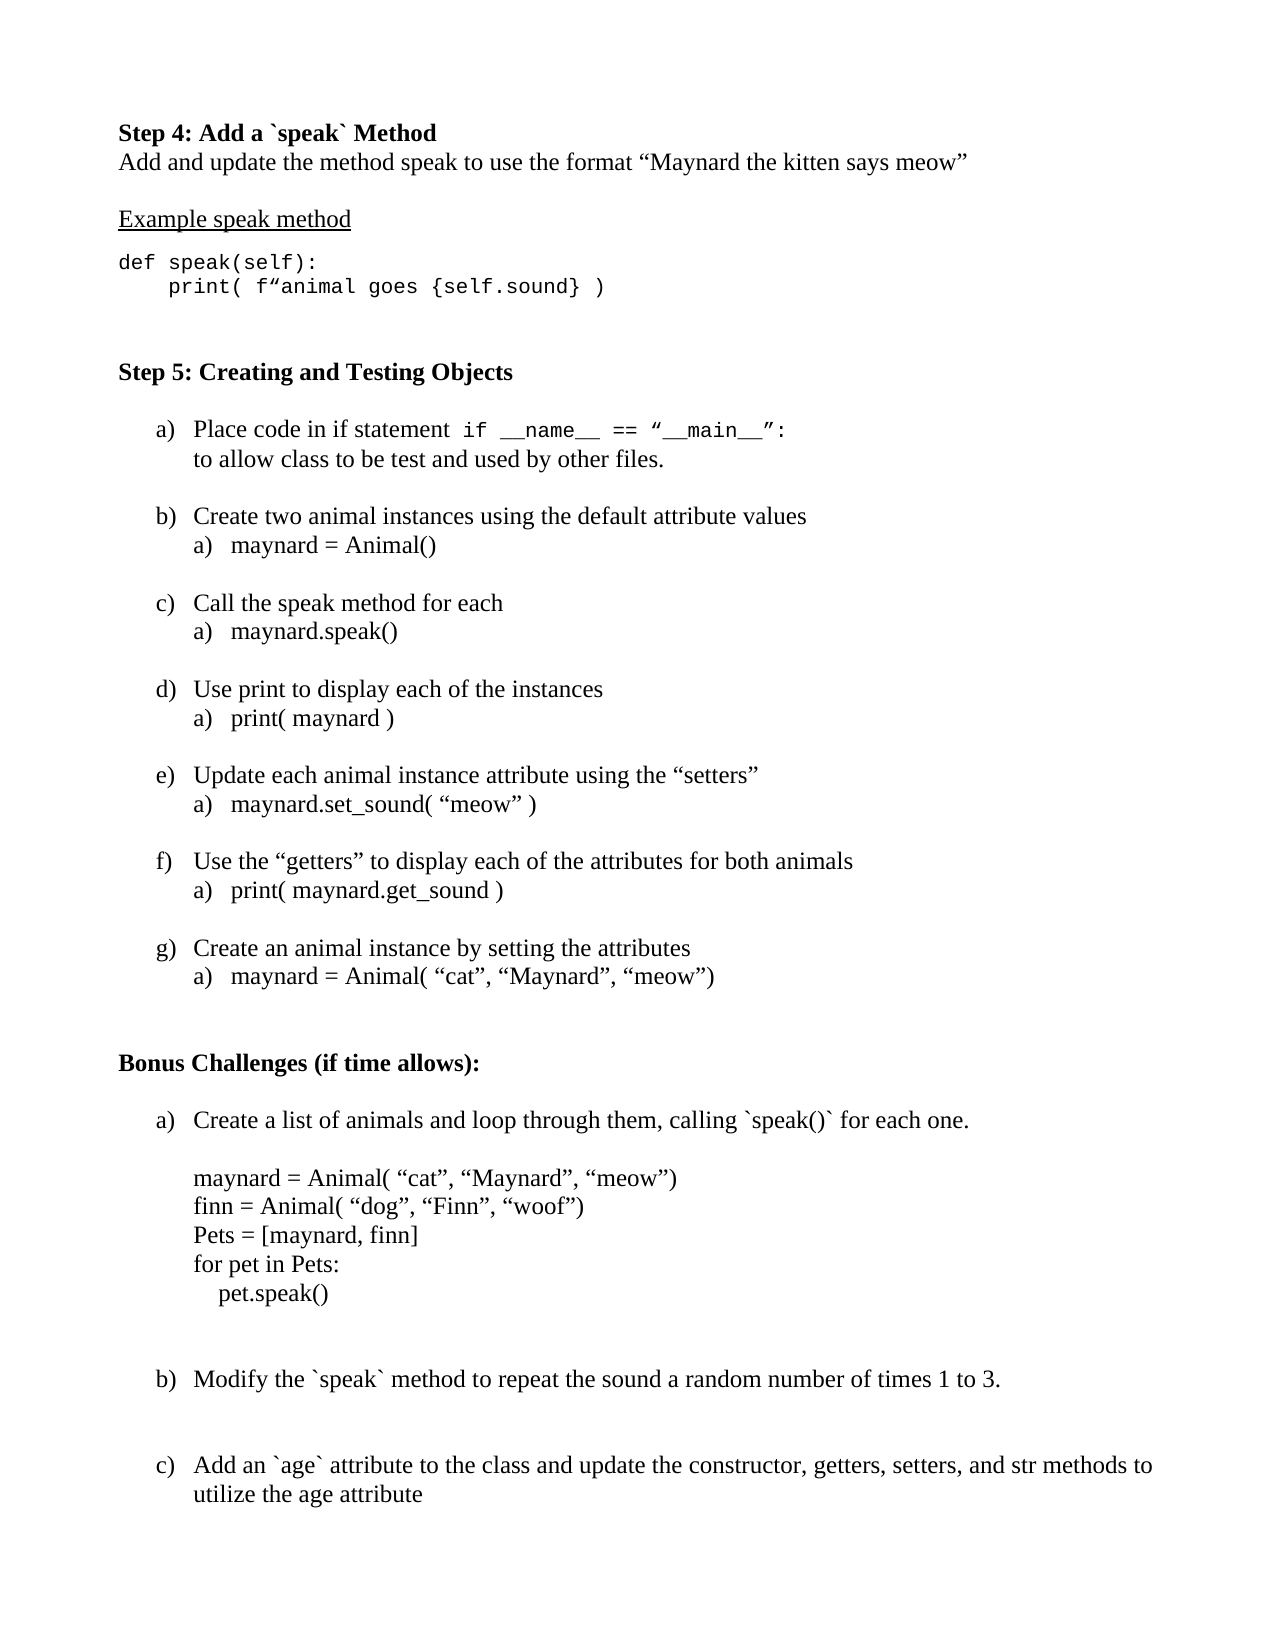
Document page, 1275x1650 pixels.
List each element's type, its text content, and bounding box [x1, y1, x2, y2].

list Update each animal instance attribute using the “setters” [156, 760, 1157, 789]
list Use print to display each of the instances [156, 674, 1157, 703]
list Call the speak method for each [156, 588, 1157, 616]
list Create two animal instances using the default attribute values [156, 501, 1157, 530]
list Modify the `speak` method to repeat the sound a random number of times 1 to 3. [156, 1364, 1157, 1450]
text Add and update the method speak to use the format “Maynard the kitten says meow” [118, 147, 1157, 204]
list print( maynard ) [193, 703, 1157, 760]
text Bonus Challenges (if time allows): [118, 1048, 1157, 1105]
text print( f“animal goes {self.sound} ) [118, 276, 1157, 299]
text Example speak method [118, 204, 1157, 233]
list maynard = Animal( “cat”, “Maynard”, “meow”) [193, 961, 1157, 990]
text Step 5: Creating and Testing Objects [118, 357, 1157, 386]
list maynard.set_sound( “meow” ) [193, 789, 1157, 846]
list Create a list of animals and loop through them, calling `speak()` for each one. [156, 1105, 1157, 1163]
list Place code in if statement if __name__ == “__main__”: to allow class to be test and used by other files. [156, 414, 1157, 501]
list Use the “getters” to display each of the attributes for both animals [156, 846, 1157, 875]
list print( maynard.get_sound ) [193, 875, 1157, 904]
list maynard = Animal() [193, 530, 1157, 588]
text Step 4: Add a `speak` Method [118, 118, 1157, 147]
list Add an `age` attribute to the class and update the constructor, getters, setters, and str methods to utilize the age attribute [156, 1450, 1157, 1508]
list maynard = Animal( “cat”, “Maynard”, “meow”) finn = Animal( “dog”, “Finn”, “woof”) Pets = [maynard, finn] for pet in Pets: pet.speak() [156, 1163, 1157, 1364]
text def speak(self): [118, 252, 1157, 276]
list maynard.speak() [193, 616, 1157, 674]
list Create an animal instance by setting the attributes [156, 933, 1157, 961]
